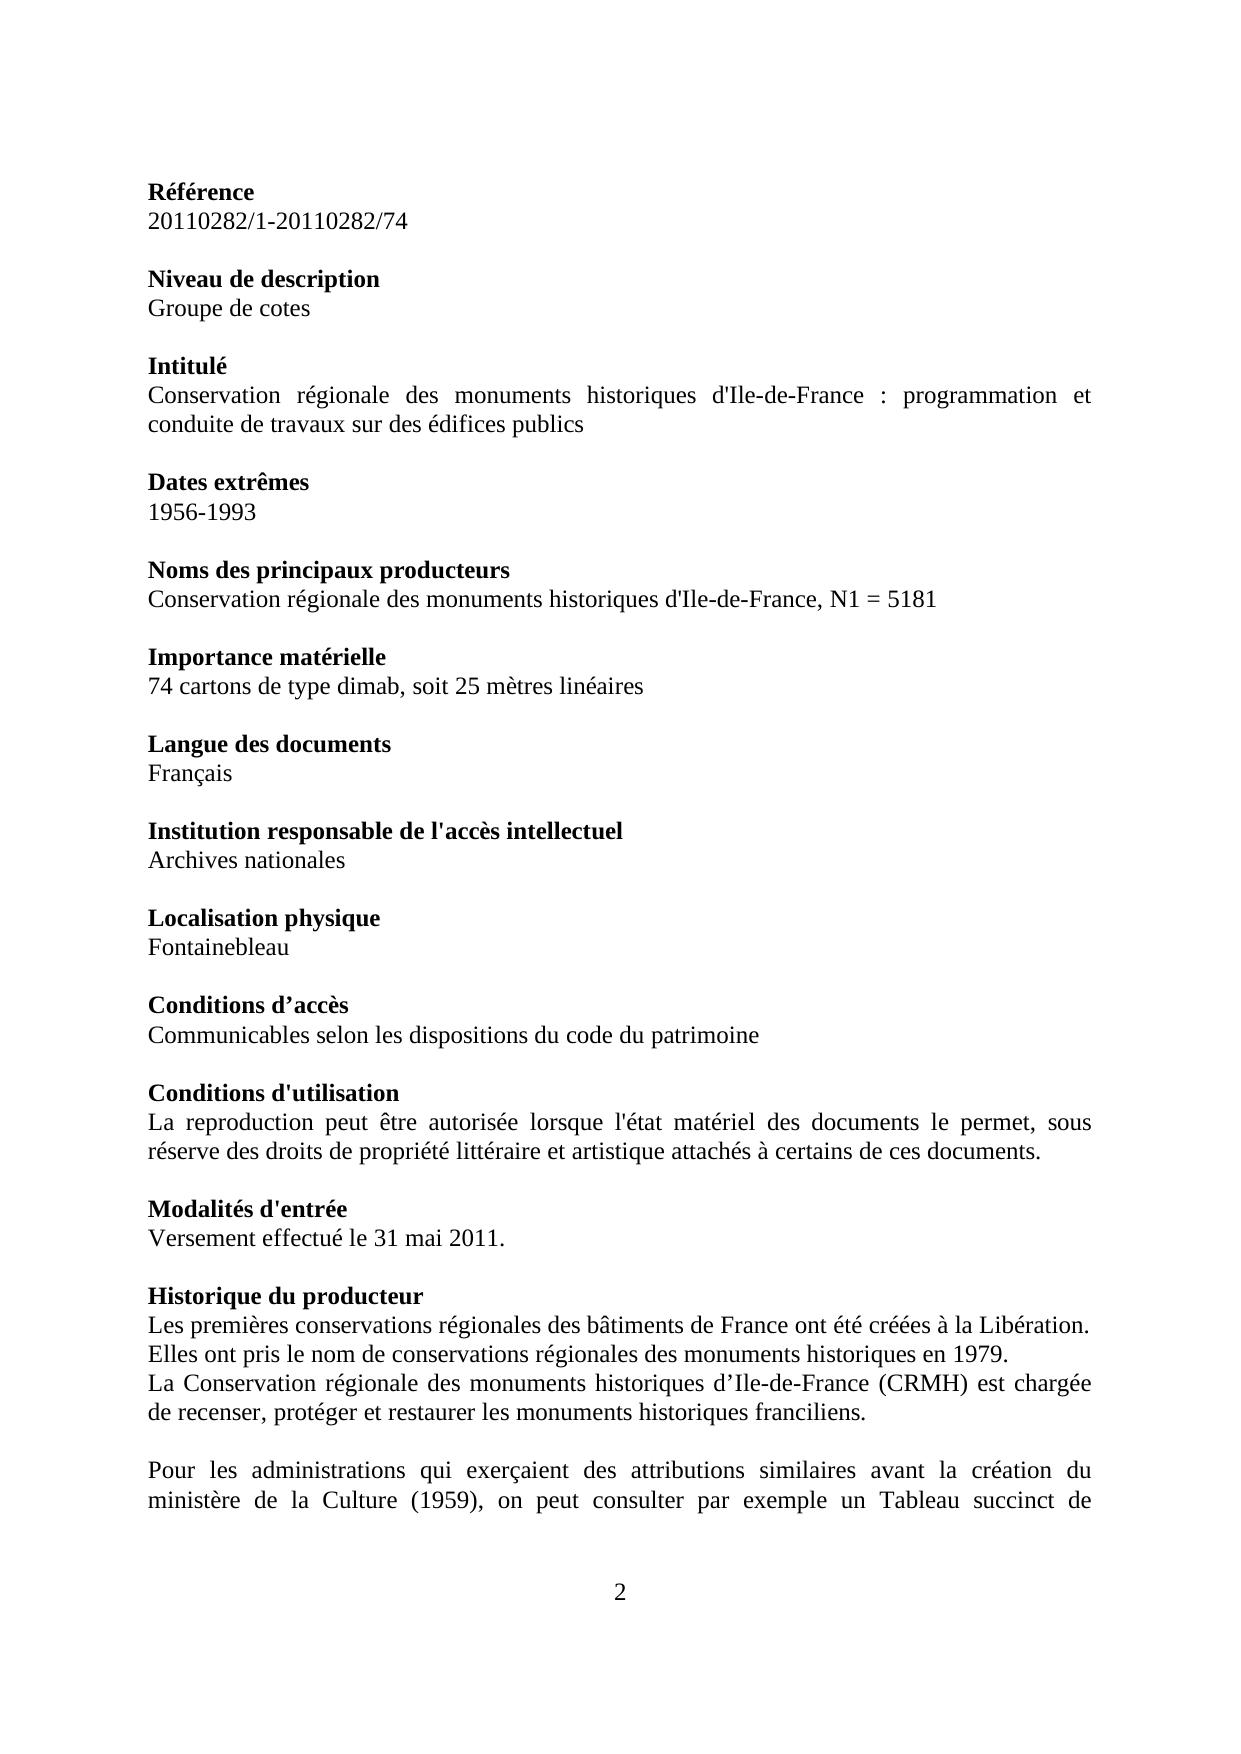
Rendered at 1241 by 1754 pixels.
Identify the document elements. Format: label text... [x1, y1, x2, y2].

text Importance matérielle [148, 642, 1093, 671]
text Noms des principaux producteurs [148, 554, 1093, 583]
text Référence [148, 177, 1093, 206]
text La reproduction peut être autorisée lorsque l'état matériel des documents le permet, sous réserve des droits de propriété littéraire et artistique attachés à certains de ces documents. [148, 1107, 1093, 1165]
text Communicables selon les dispositions du code du patrimoine [148, 1019, 1093, 1048]
text Conservation régionale des monuments historiques d'Ile-de-France : programmation et conduite de travaux sur des édifices publics [148, 380, 1093, 438]
text Langue des documents [148, 729, 1093, 758]
text 74 cartons de type dimab, soit 25 mètres linéaires [148, 671, 1093, 700]
text 1956-1993 [148, 496, 1093, 525]
text Modalités d'entrée [148, 1194, 1093, 1223]
text La Conservation régionale des monuments historiques d’Ile-de-France (CRMH) est chargée de recenser, protéger et restaurer les monuments historiques franciliens. [148, 1368, 1093, 1426]
text Niveau de description [148, 264, 1093, 293]
text Conditions d'utilisation [148, 1078, 1093, 1107]
text Archives nationales [148, 845, 1093, 874]
text Dates extrêmes [148, 467, 1093, 496]
text Historique du producteur [148, 1281, 1093, 1310]
text Institution responsable de l'accès intellectuel [148, 816, 1093, 845]
text Les premières conservations régionales des bâtiments de France ont été créées à la Libération. [148, 1310, 1093, 1339]
text Conservation régionale des monuments historiques d'Ile-de-France, N1 = 5181 [148, 583, 1093, 613]
text Intitulé [148, 351, 1093, 380]
text Elles ont pris le nom de conservations régionales des monuments historiques en 1979. [148, 1339, 1093, 1368]
text Fontainebleau [148, 932, 1093, 961]
text Conditions d’accès [148, 990, 1093, 1019]
text Pour les administrations qui exerçaient des attributions similaires avant la création du ministère de la Culture (1959), on peut consulter par exemple un Tableau succinct de [148, 1455, 1093, 1513]
text Localisation physique [148, 903, 1093, 932]
text Versement effectué le 31 mai 2011. [148, 1223, 1093, 1252]
text 20110282/1-20110282/74 [148, 206, 1093, 235]
text Français [148, 758, 1093, 787]
text Groupe de cotes [148, 293, 1093, 322]
